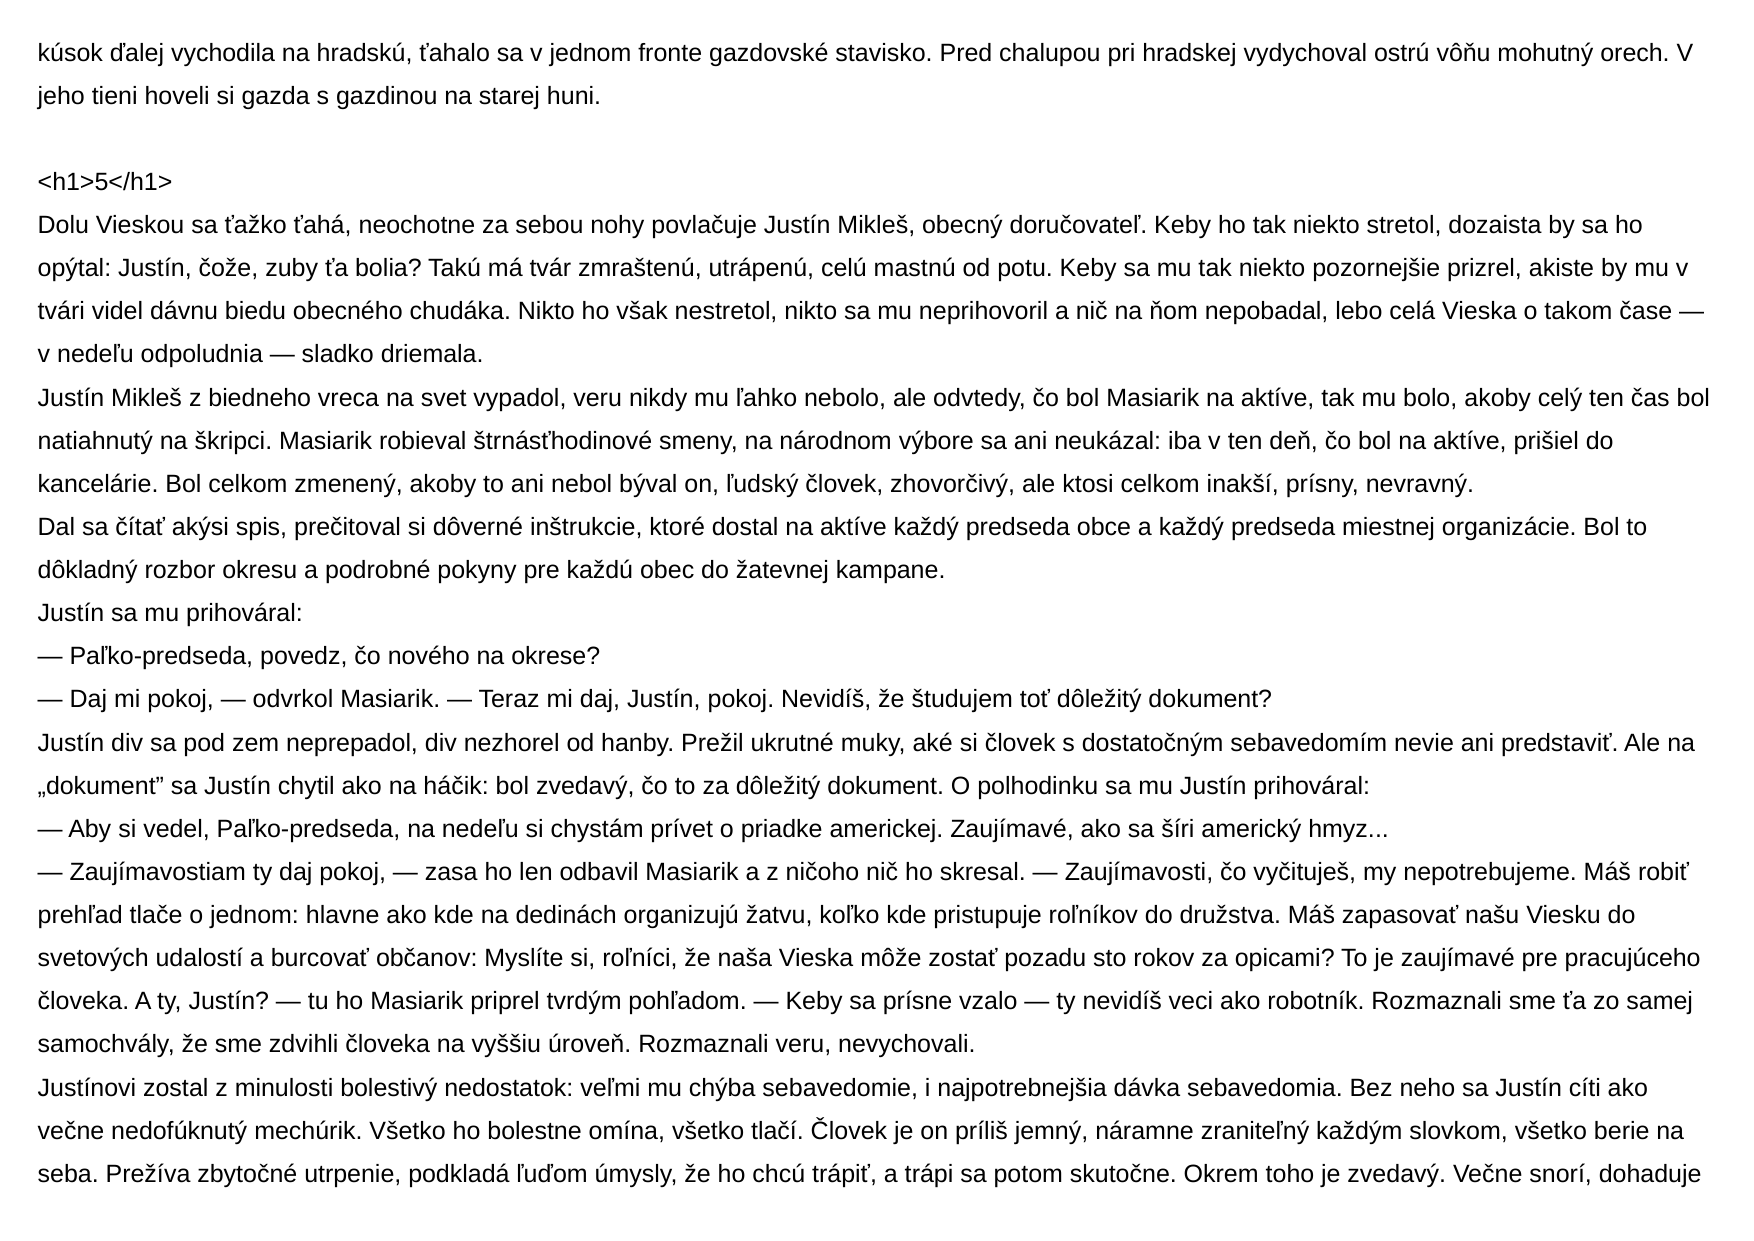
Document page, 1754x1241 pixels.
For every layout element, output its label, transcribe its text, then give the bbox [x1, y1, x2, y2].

text — Daj mi pokoj, — odvrkol Masiarik. — Teraz mi daj, Justín, pokoj. Nevidíš, že študujem toť dôležitý dokument? [37, 684, 1716, 713]
text Dolu Vieskou sa ťažko ťahá, neochotne za sebou nohy povlačuje Justín Mikleš, obecný doručovateľ. Keby ho tak niekto stretol, dozaista by sa ho opýtal: Justín, čože, zuby ťa bolia? Takú má tvár zmraštenú, utrápenú, celú mastnú od potu. Keby sa mu tak niekto pozornejšie prizrel, akiste by mu v tvári videl dávnu biedu obecného chudáka. Nikto ho však nestretol, nikto sa mu neprihovoril a nič na ňom nepobadal, lebo celá Vieska o takom čase — v nedeľu odpoludnia — sladko driemala. [37, 210, 1716, 368]
text <h1>5</h1> [37, 167, 1716, 196]
text Dal sa čítať akýsi spis, prečitoval si dôverné inštrukcie, ktoré dostal na aktíve každý predseda obce a každý predseda miestnej organizácie. Bol to dôkladný rozbor okresu a podrobné pokyny pre každú obec do žatevnej kampane. [37, 512, 1716, 584]
text Justínovi zostal z minulosti bolestivý nedostatok: veľmi mu chýba sebavedomie, i najpotrebnejšia dávka sebavedomia. Bez neho sa Justín cíti ako večne nedofúknutý mechúrik. Všetko ho bolestne omína, všetko tlačí. Človek je on príliš jemný, náramne zraniteľný každým slovkom, všetko berie na seba. Prežíva zbytočné utrpenie, podkladá ľuďom úmysly, že ho chcú trápiť, a trápi sa potom skutočne. Okrem toho je zvedavý. Večne snorí, dohaduje [37, 1072, 1716, 1187]
text Justín sa mu prihováral: [37, 598, 1716, 627]
text — Aby si vedel, Paľko-predseda, na nedeľu si chystám prívet o priadke americkej. Zaujímavé, ako sa šíri americký hmyz... [37, 814, 1716, 842]
text Justín div sa pod zem neprepadol, div nezhorel od hanby. Prežil ukrutné muky, aké si človek s dostatočným sebavedomím nevie ani predstaviť. Ale na „dokument” sa Justín chytil ako na háčik: bol zvedavý, čo to za dôležitý dokument. O polhodinku sa mu Justín prihováral: [37, 727, 1716, 799]
text — Paľko-predseda, povedz, čo nového na okrese? [37, 641, 1716, 670]
text — Zaujímavostiam ty daj pokoj, — zasa ho len odbavil Masiarik a z ničoho nič ho skresal. — Zaujímavosti, čo vyčituješ, my nepotrebujeme. Máš robiť prehľad tlače o jednom: hlavne ako kde na dedinách organizujú žatvu, koľko kde pristupuje roľníkov do družstva. Máš zapasovať našu Viesku do svetových udalostí a burcovať občanov: Myslíte si, roľníci, že naša Vieska môže zostať pozadu sto rokov za opicami? To je zaujímavé pre pracujúceho človeka. A ty, Justín? — tu ho Masiarik priprel tvrdým pohľadom. — Keby sa prísne vzalo — ty nevidíš veci ako robotník. Rozmaznali sme ťa zo samej samochvály, že sme zdvihli človeka na vyššiu úroveň. Rozmaznali veru, nevychovali. [37, 857, 1716, 1058]
text Justín Mikleš z biedneho vreca na svet vypadol, veru nikdy mu ľahko nebolo, ale odvtedy, čo bol Masiarik na aktíve, tak mu bolo, akoby celý ten čas bol natiahnutý na škripci. Masiarik robieval štrnásťhodinové smeny, na národnom výbore sa ani neukázal: iba v ten deň, čo bol na aktíve, prišiel do kancelárie. Bol celkom zmenený, akoby to ani nebol býval on, ľudský človek, zhovorčivý, ale ktosi celkom inakší, prísny, nevravný. [37, 382, 1716, 497]
text kúsok ďalej vychodila na hradskú, ťahalo sa v jednom fronte gazdovské stavisko. Pred chalupou pri hradskej vydychoval ostrú vôňu mohutný orech. V jeho tieni hoveli si gazda s gazdinou na starej huni. [37, 37, 1716, 109]
